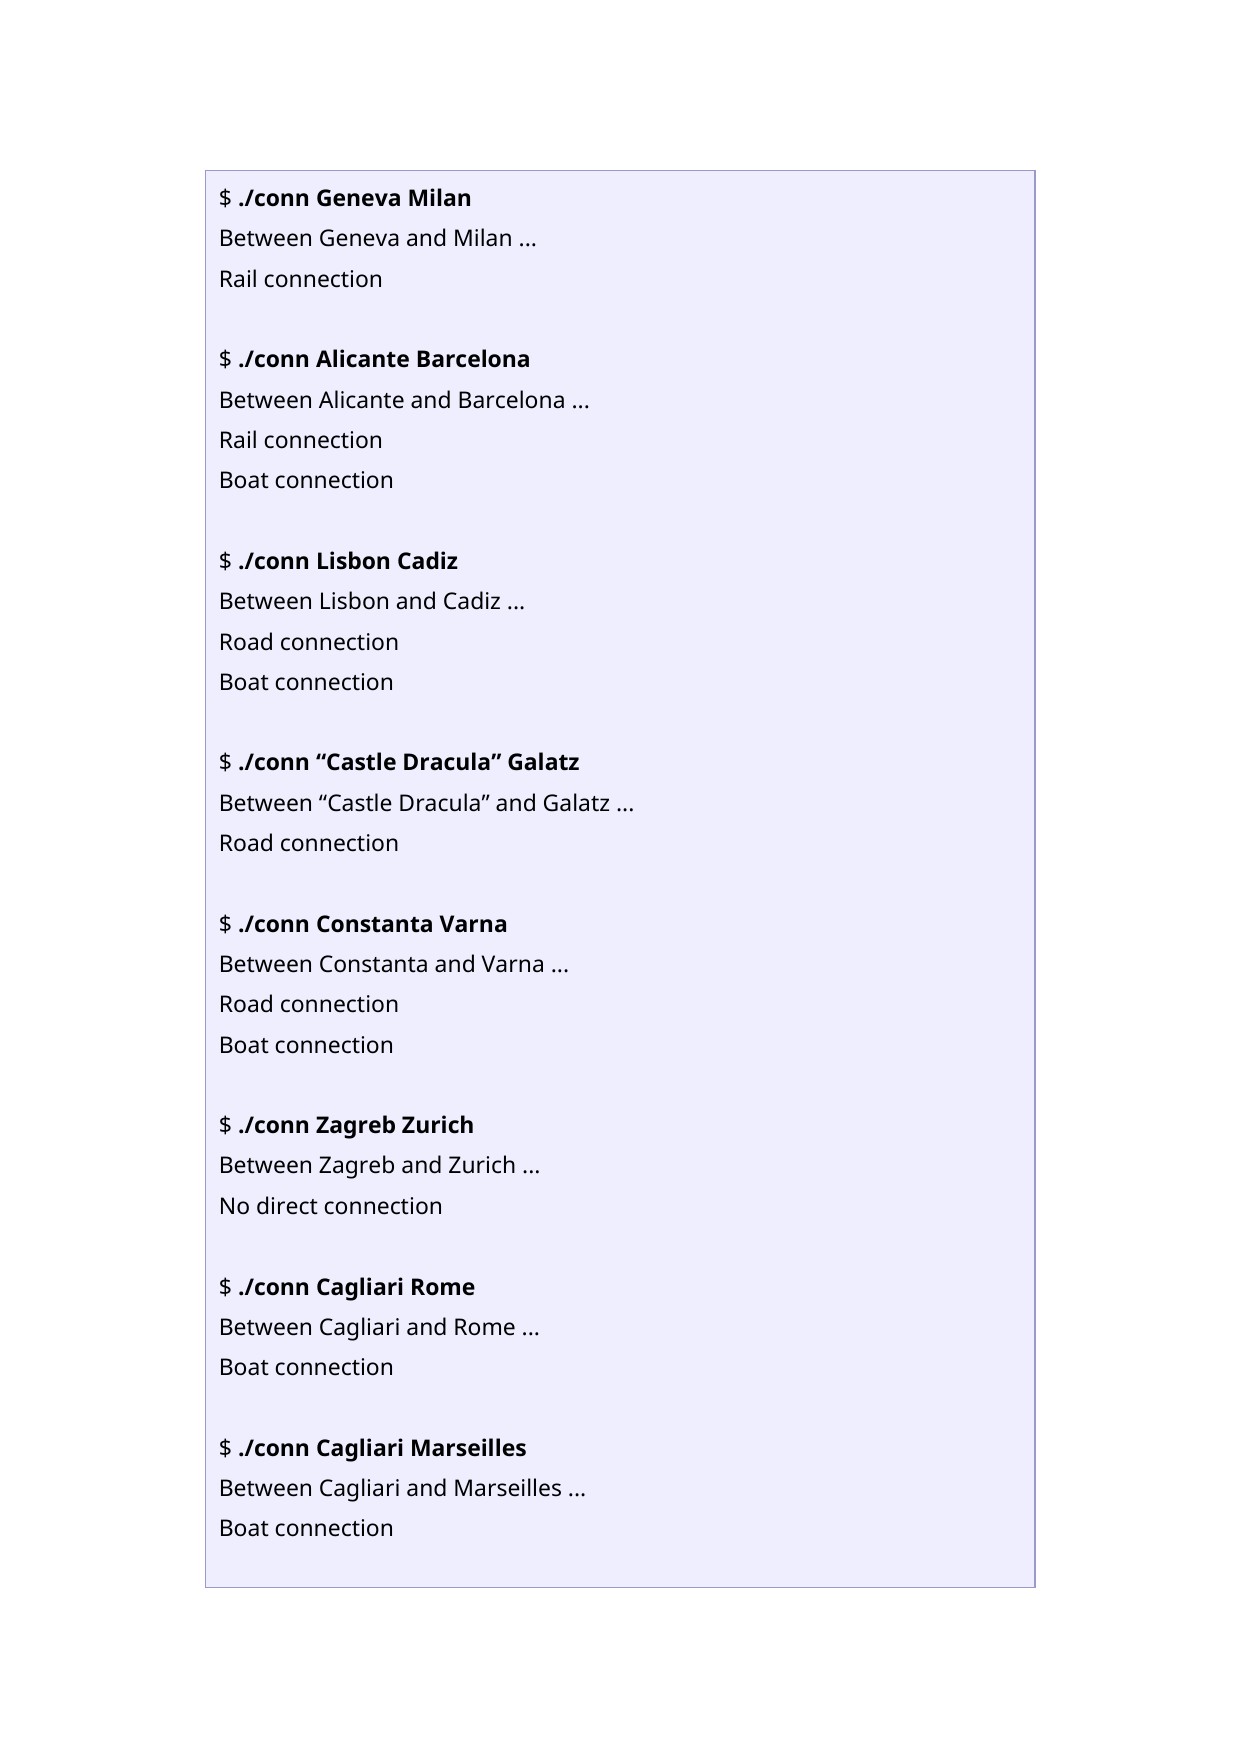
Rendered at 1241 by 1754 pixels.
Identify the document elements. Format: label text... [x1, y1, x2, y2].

text Boat connection [206, 1339, 1034, 1379]
text Boat connection [206, 452, 1034, 492]
text No direct connection [206, 1178, 1034, 1218]
text $ ./conn “Castle Dracula” Galatz [206, 734, 1034, 774]
text Boat connection [206, 1500, 1034, 1540]
text Boat connection [206, 653, 1034, 694]
text Between Lisbon and Cadiz ... [206, 573, 1034, 613]
text Boat connection [206, 1016, 1034, 1057]
text Road connection [206, 815, 1034, 855]
text Rail connection [206, 250, 1034, 291]
text $ ./conn Geneva Milan [206, 171, 1034, 210]
text Between Constanta and Varna ... [206, 936, 1034, 976]
text Road connection [206, 613, 1034, 653]
text $ ./conn Constanta Varna [206, 895, 1034, 936]
text Between Cagliari and Rome ... [206, 1298, 1034, 1339]
text Rail connection [206, 412, 1034, 452]
text Between Zagreb and Zurich ... [206, 1137, 1034, 1178]
text $ ./conn Alicante Barcelona [206, 331, 1034, 371]
text Between Geneva and Milan ... [206, 210, 1034, 250]
text Between “Castle Dracula” and Galatz ... [206, 774, 1034, 815]
text Between Cagliari and Marseilles ... [206, 1460, 1034, 1500]
text $ ./conn Zagreb Zurich [206, 1097, 1034, 1137]
text $ ./conn Lisbon Cadiz [206, 533, 1034, 573]
text $ ./conn Cagliari Rome [206, 1258, 1034, 1298]
text $ ./conn Cagliari Marseilles [206, 1419, 1034, 1460]
text Road connection [206, 976, 1034, 1016]
text Between Alicante and Barcelona ... [206, 371, 1034, 412]
